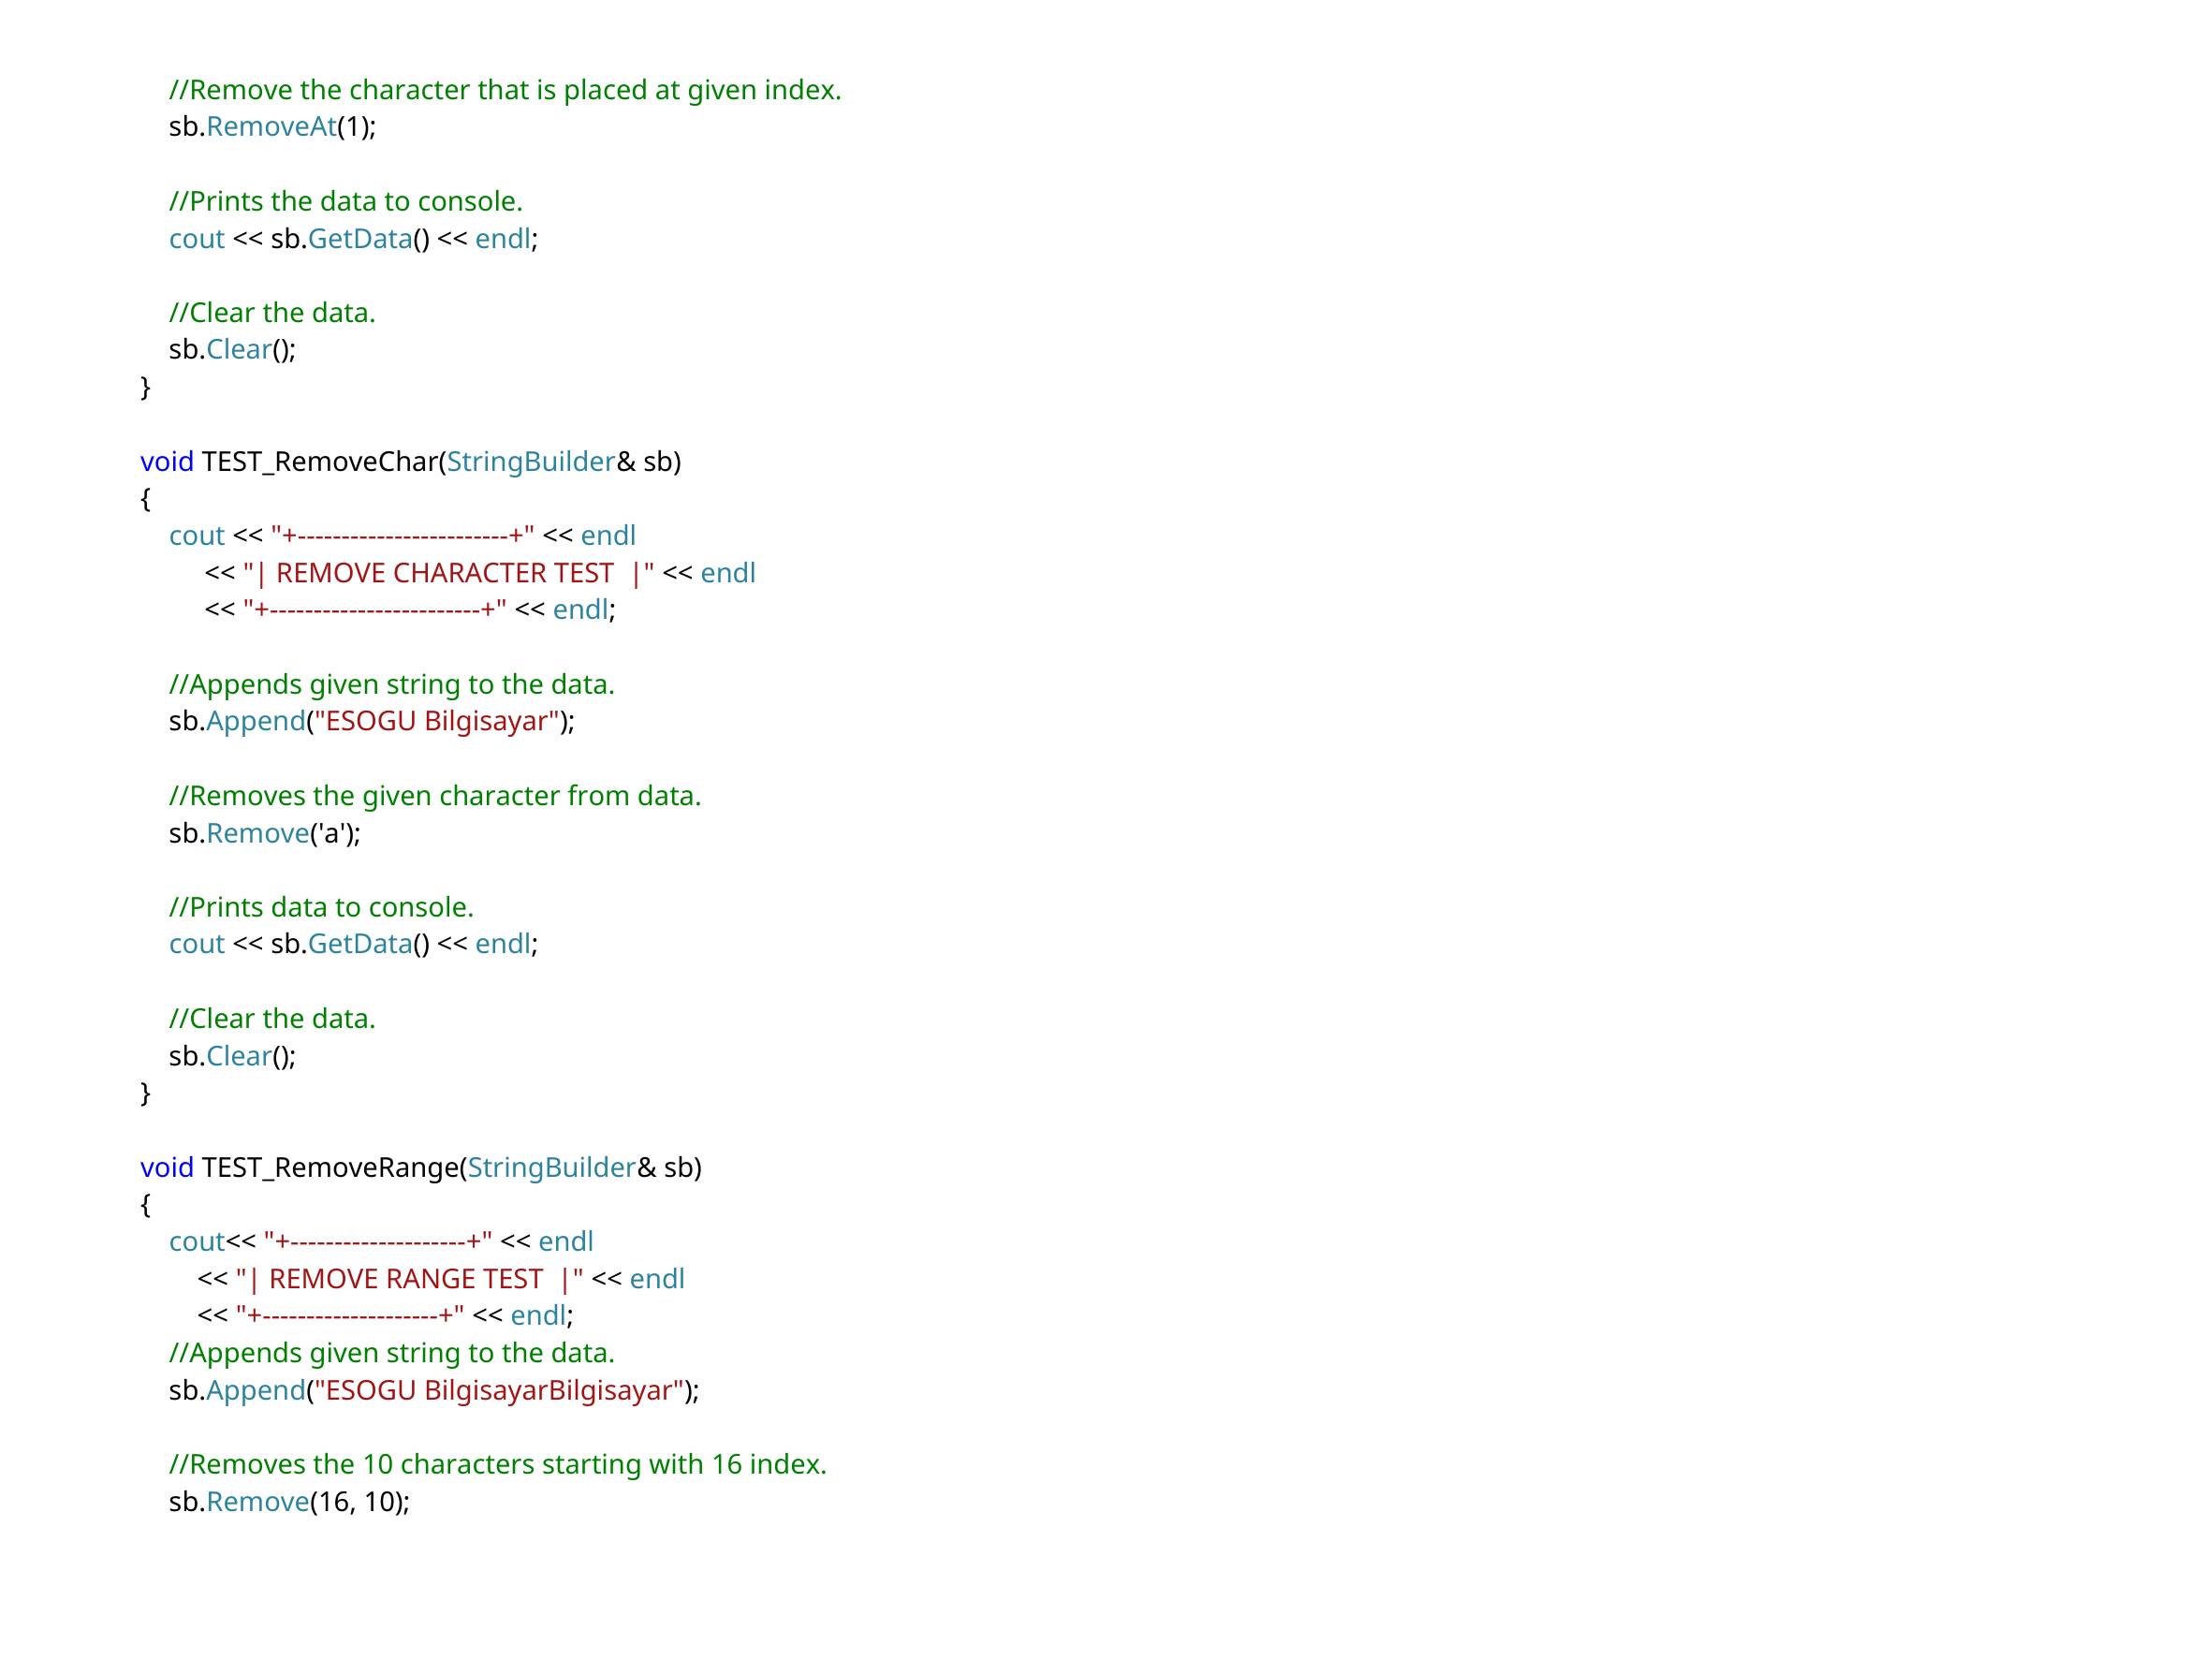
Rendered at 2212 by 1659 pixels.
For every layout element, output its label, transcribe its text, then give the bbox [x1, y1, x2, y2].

text sb.Clear(); [140, 1036, 2071, 1074]
text sb.Append("ESOGU BilgisayarBilgisayar"); [140, 1371, 2071, 1408]
text << "+--------------------+" << endl; [140, 1297, 2071, 1333]
text //Prints data to console. [140, 888, 2071, 925]
text { [140, 1185, 2071, 1222]
text cout << sb.GetData() << endl; [140, 219, 2071, 256]
text //Appends given string to the data. [140, 665, 2071, 702]
text << "| REMOVE RANGE TEST |" << endl [140, 1259, 2071, 1297]
text void TEST_RemoveChar(StringBuilder& sb) [140, 442, 2071, 479]
text void TEST_RemoveRange(StringBuilder& sb) [140, 1148, 2071, 1185]
text sb.RemoveAt(1); [140, 108, 2071, 144]
text //Prints the data to console. [140, 182, 2071, 219]
text cout << "+------------------------+" << endl [140, 516, 2071, 553]
text } [140, 367, 2071, 404]
text //Clear the data. [140, 999, 2071, 1036]
text sb.Remove(16, 10); [140, 1482, 2071, 1520]
text //Clear the data. [140, 293, 2071, 330]
text } [140, 1074, 2071, 1110]
text //Removes the 10 characters starting with 16 index. [140, 1445, 2071, 1482]
text cout << sb.GetData() << endl; [140, 925, 2071, 962]
text cout<< "+--------------------+" << endl [140, 1222, 2071, 1259]
text << "+------------------------+" << endl; [140, 591, 2071, 627]
text { [140, 479, 2071, 516]
text sb.Clear(); [140, 330, 2071, 367]
text //Removes the given character from data. [140, 776, 2071, 814]
text //Appends given string to the data. [140, 1333, 2071, 1371]
text sb.Append("ESOGU Bilgisayar"); [140, 702, 2071, 739]
text sb.Remove('a'); [140, 814, 2071, 850]
text //Remove the character that is placed at given index. [140, 70, 2071, 108]
text << "| REMOVE CHARACTER TEST |" << endl [140, 553, 2071, 591]
